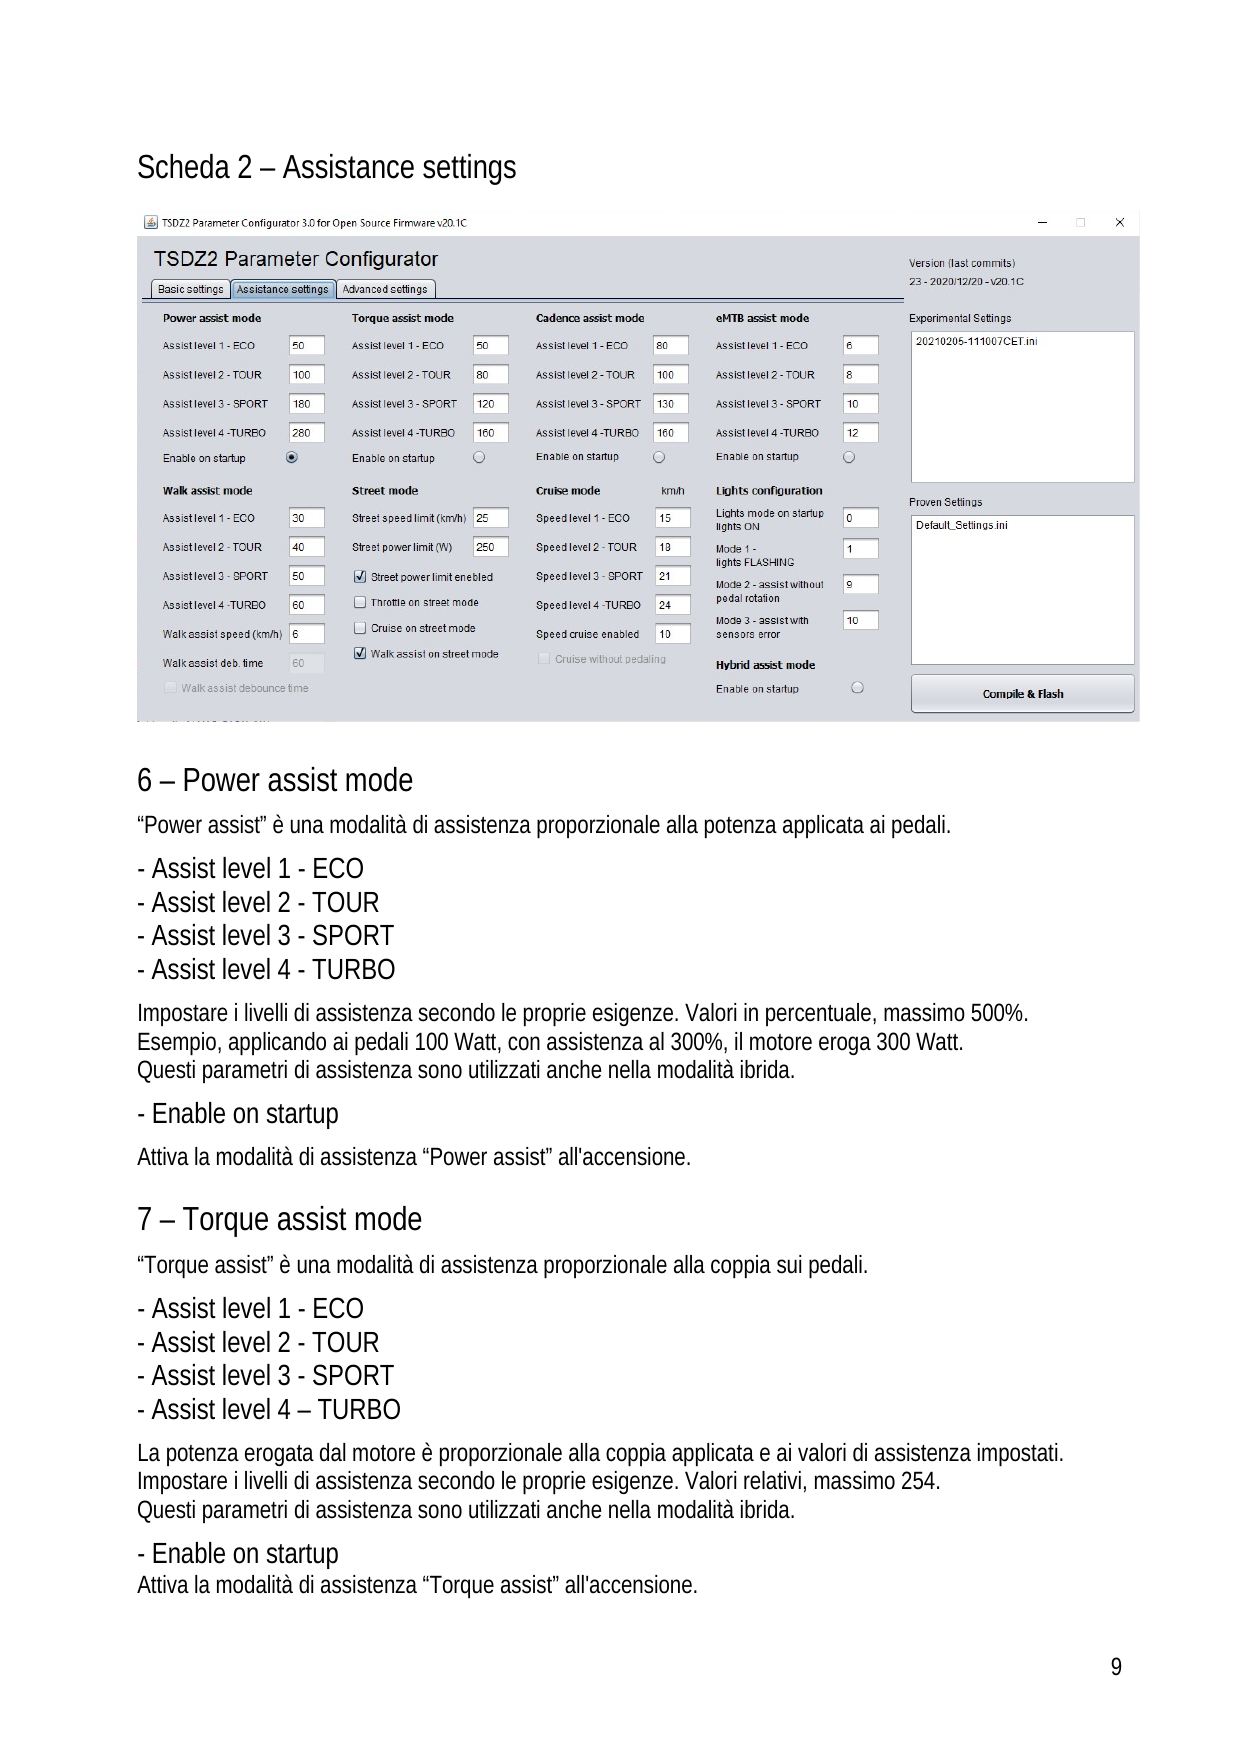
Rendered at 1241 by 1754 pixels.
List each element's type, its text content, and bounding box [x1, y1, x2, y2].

text 6 – Power assist mode [137, 760, 1122, 798]
text Attiva la modalità di assistenza “Torque assist” all'accensione. [137, 1569, 1122, 1598]
text “Torque assist” è una modalità di assistenza proporzionale alla coppia sui pedali. [137, 1250, 1122, 1279]
text Esempio, applicando ai pedali 100 Watt, con assistenza al 300%, il motore eroga 300 Watt. [137, 1027, 1122, 1055]
text “Power assist” è una modalità di assistenza proporzionale alla potenza applicata ai pedali. [137, 811, 1122, 839]
text Impostare i livelli di assistenza secondo le proprie esigenze. Valori in percentuale, massimo 500%. [137, 998, 1122, 1027]
text - Enable on startup [137, 1536, 1122, 1569]
text - Assist level 4 – TURBO [137, 1392, 1122, 1425]
text - Assist level 1 - ECO [137, 1291, 1122, 1325]
text Scheda 2 – Assistance settings [137, 148, 1122, 186]
text - Assist level 1 - ECO [137, 852, 1122, 885]
text 7 – Torque assist mode [137, 1199, 1122, 1238]
picture [137, 210, 1140, 722]
text - Assist level 4 - TURBO [137, 952, 1122, 985]
text - Assist level 2 - TOUR [137, 885, 1122, 918]
text - Assist level 3 - SPORT [137, 1358, 1122, 1392]
text Questi parametri di assistenza sono utilizzati anche nella modalità ibrida. [137, 1495, 1122, 1524]
text Questi parametri di assistenza sono utilizzati anche nella modalità ibrida. [137, 1055, 1122, 1084]
text - Enable on startup [137, 1096, 1122, 1130]
text Attiva la modalità di assistenza “Power assist” all'accensione. [137, 1142, 1122, 1171]
text - Assist level 2 - TOUR [137, 1325, 1122, 1358]
text Impostare i livelli di assistenza secondo le proprie esigenze. Valori relativi, massimo 254. [137, 1466, 1122, 1495]
text - Assist level 3 - SPORT [137, 918, 1122, 952]
text La potenza erogata dal motore è proporzionale alla coppia applicata e ai valori di assistenza impostati. [137, 1438, 1122, 1466]
